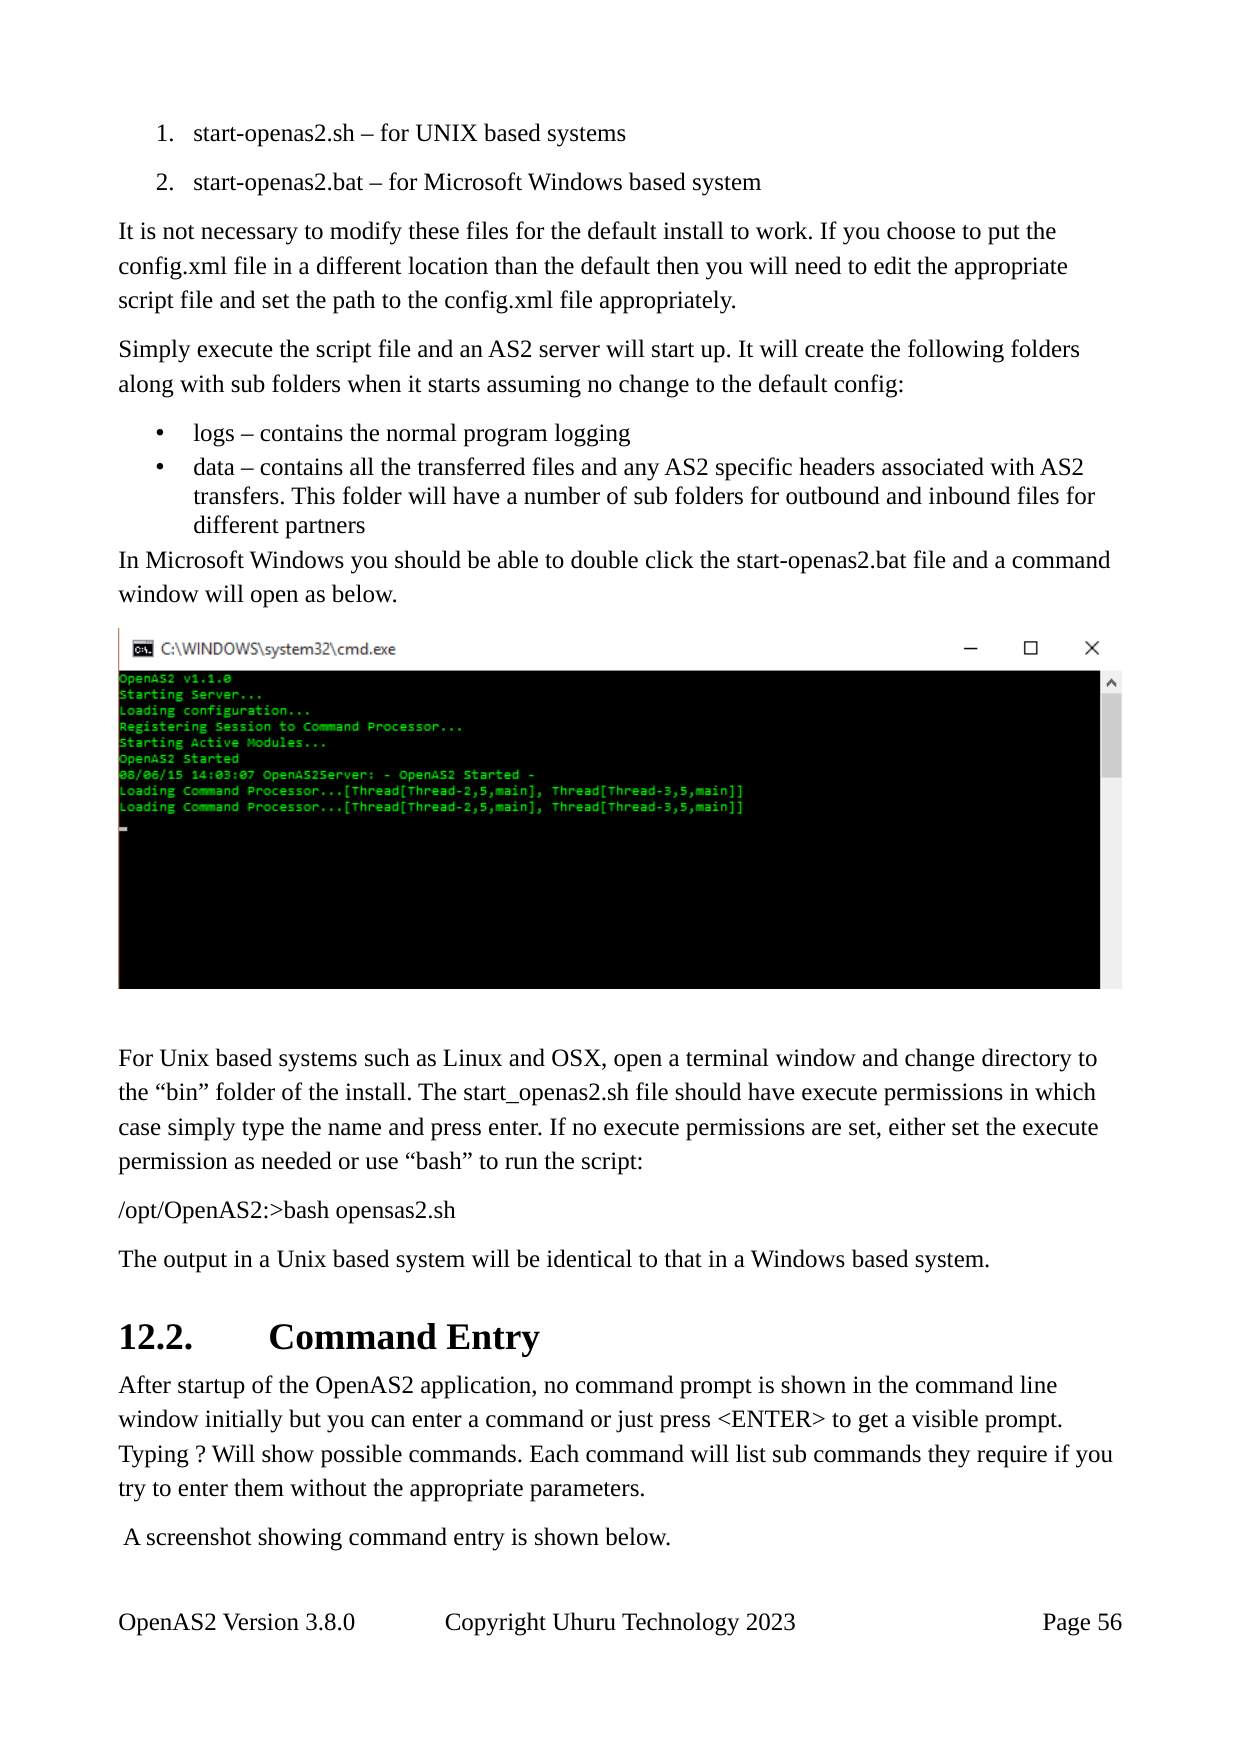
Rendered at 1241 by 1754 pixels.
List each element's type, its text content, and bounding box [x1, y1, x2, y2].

text /opt/OpenAS2:>bash opensas2.sh [118, 1195, 1122, 1224]
list start-openas2.bat – for Microsoft Windows based system [156, 167, 1122, 196]
text In Microsoft Windows you should be able to double click the start-openas2.bat file and a command window will open as below. [118, 545, 1122, 608]
list logs – contains the normal program logging [156, 418, 1122, 447]
text It is not necessary to modify these files for the default install to work. If you choose to put the config.xml file in a different location than the default then you will need to edit the appropriate script file and set the path to the config.xml file appropriately. [118, 216, 1122, 314]
list data – contains all the transferred files and any AS2 specific headers associated with AS2 transfers. This folder will have a number of sub folders for outbound and inbound files for different partners [156, 452, 1122, 539]
text The output in a Unix based system will be identical to that in a Windows based system. [118, 1244, 1122, 1273]
subtitle Command Entry [118, 1314, 1122, 1357]
text A screenshot showing command entry is shown below. [118, 1522, 1122, 1551]
text After startup of the OpenAS2 application, no command prompt is shown in the command line window initially but you can enter a command or just press <ENTER> to get a visible prompt. Typing ? Will show possible commands. Each command will list sub commands they require if you try to enter them without the appropriate parameters. [118, 1370, 1122, 1502]
list start-openas2.sh – for UNIX based systems [156, 118, 1122, 147]
text Simply execute the script file and an AS2 server will start up. It will create the following folders along with sub folders when it starts assuming no change to the default config: [118, 334, 1122, 397]
picture [118, 628, 1123, 989]
text For Unix based systems such as Linux and OSX, open a terminal window and change directory to the “bin” folder of the install. The start_openas2.sh file should have execute permissions in which case simply type the name and press enter. If no execute permissions are set, either set the execute permission as needed or use “bash” to run the script: [118, 1043, 1122, 1175]
